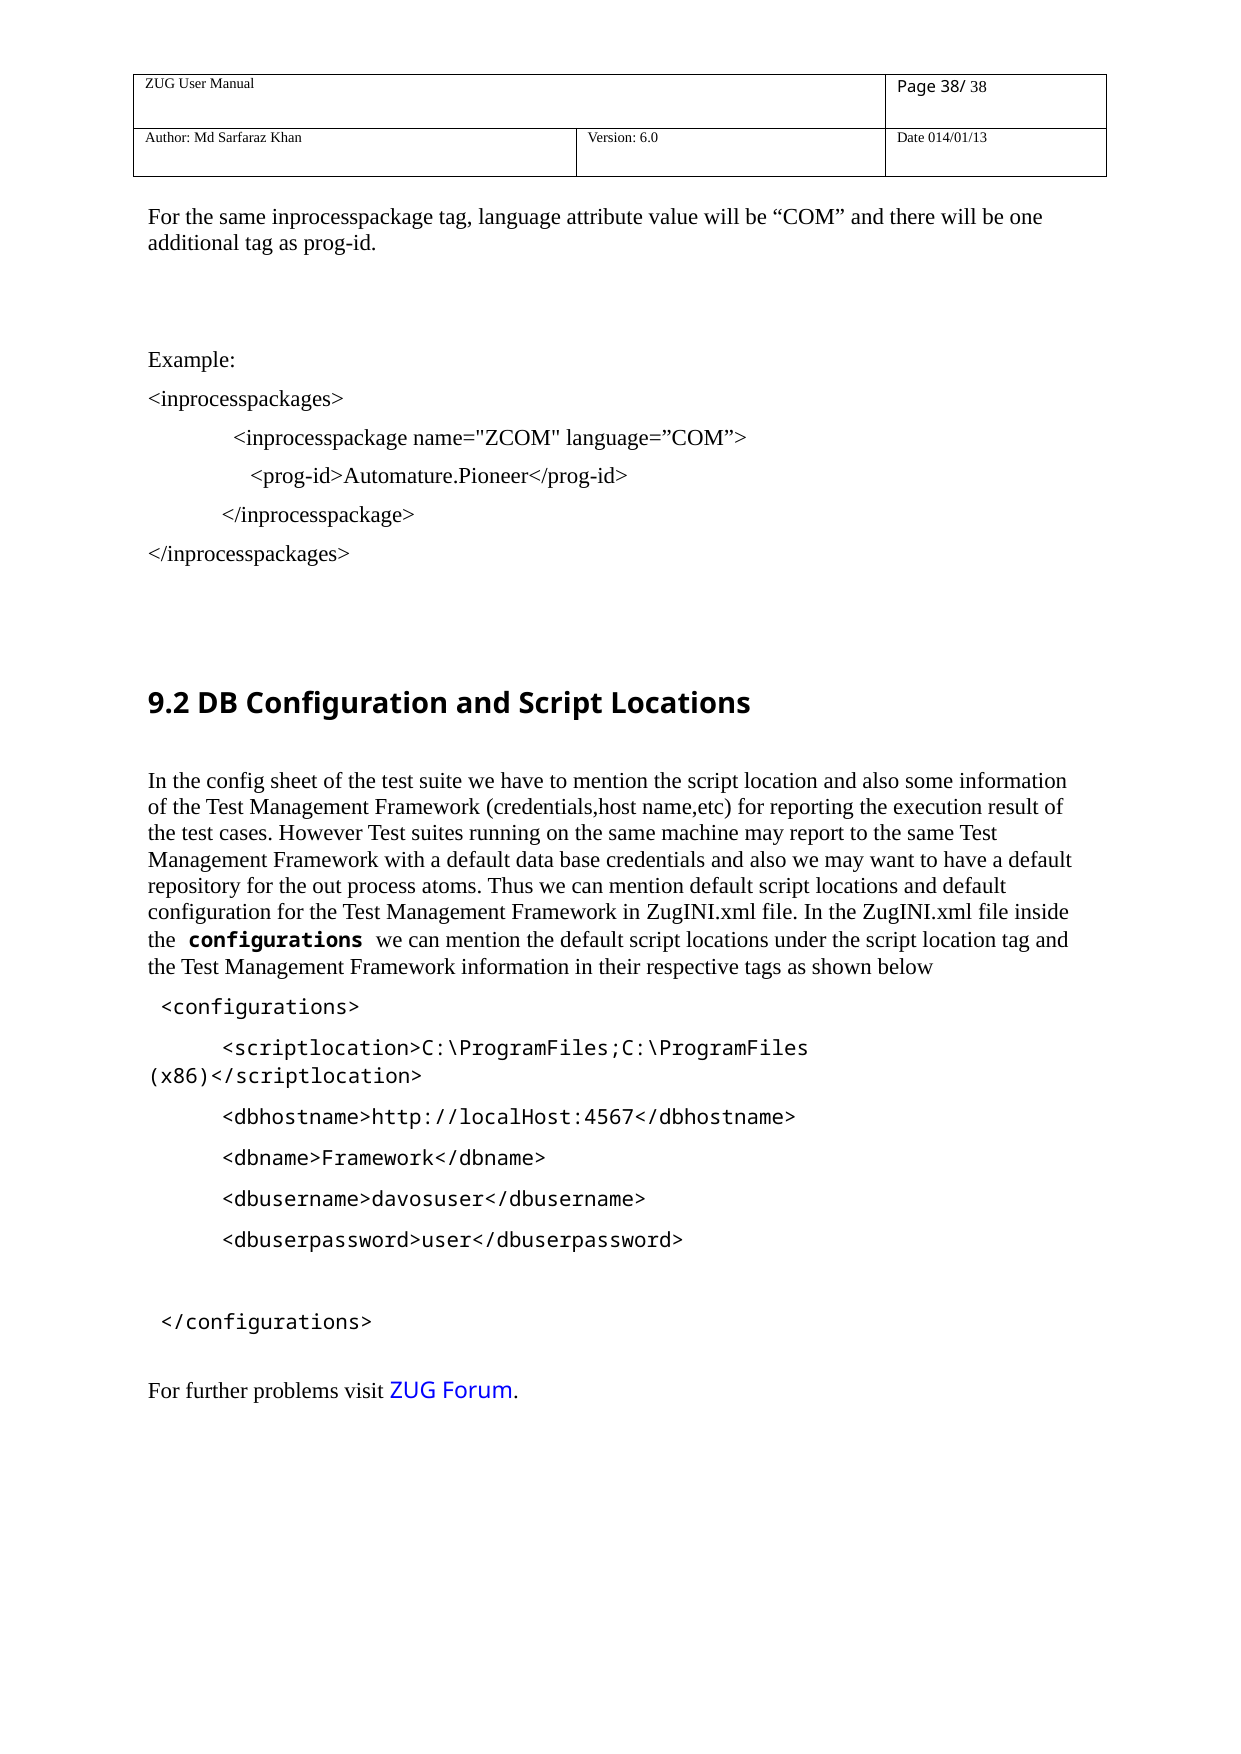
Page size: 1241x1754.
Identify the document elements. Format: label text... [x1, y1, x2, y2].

text <configurations> [148, 992, 1092, 1021]
text </inprocesspackages> [148, 540, 1092, 567]
text Example: [148, 346, 1092, 372]
text <inprocesspackages> [148, 385, 1092, 411]
text <dbusername>davosuser</dbusername> [148, 1184, 1092, 1213]
text <prog-id>Automature.Pioneer</prog-id> [148, 463, 1092, 489]
text In the config sheet of the test suite we have to mention the script location and also some information of the Test Management Framework (credentials,host name,etc) for reporting the execution result of the test cases. However Test suites running on the same machine may report to the same Test Management Framework with a default data base credentials and also we may want to have a default repository for the out process atoms. Thus we can mention default script locations and default configuration for the Test Management Framework in ZugINI.xml file. In the ZugINI.xml file inside the configurations we can mention the default script locations under the script location tag and the Test Management Framework information in their respective tags as shown below [148, 767, 1092, 979]
text <dbhostname>http://localHost:4567</dbhostname> [148, 1102, 1092, 1131]
text <dbname>Framework</dbname> [148, 1143, 1092, 1172]
text </inprocesspackage> [148, 501, 1092, 528]
text For the same inprocesspackage tag, language attribute value will be “COM” and there will be one additional tag as prog-id. [148, 203, 1092, 256]
list For further problems visit ZUG Forum. [148, 1374, 1092, 1406]
subtitle 9.2 DB Configuration and Script Locations [148, 682, 1092, 722]
text <dbuserpassword>user</dbuserpassword> [148, 1225, 1092, 1254]
text <scriptlocation>C:\ProgramFiles;C:\ProgramFiles (x86)</scriptlocation> [148, 1033, 1092, 1090]
text </configurations> [148, 1307, 1092, 1336]
text <inprocesspackage name="ZCOM" language=”COM”> [148, 424, 1092, 450]
